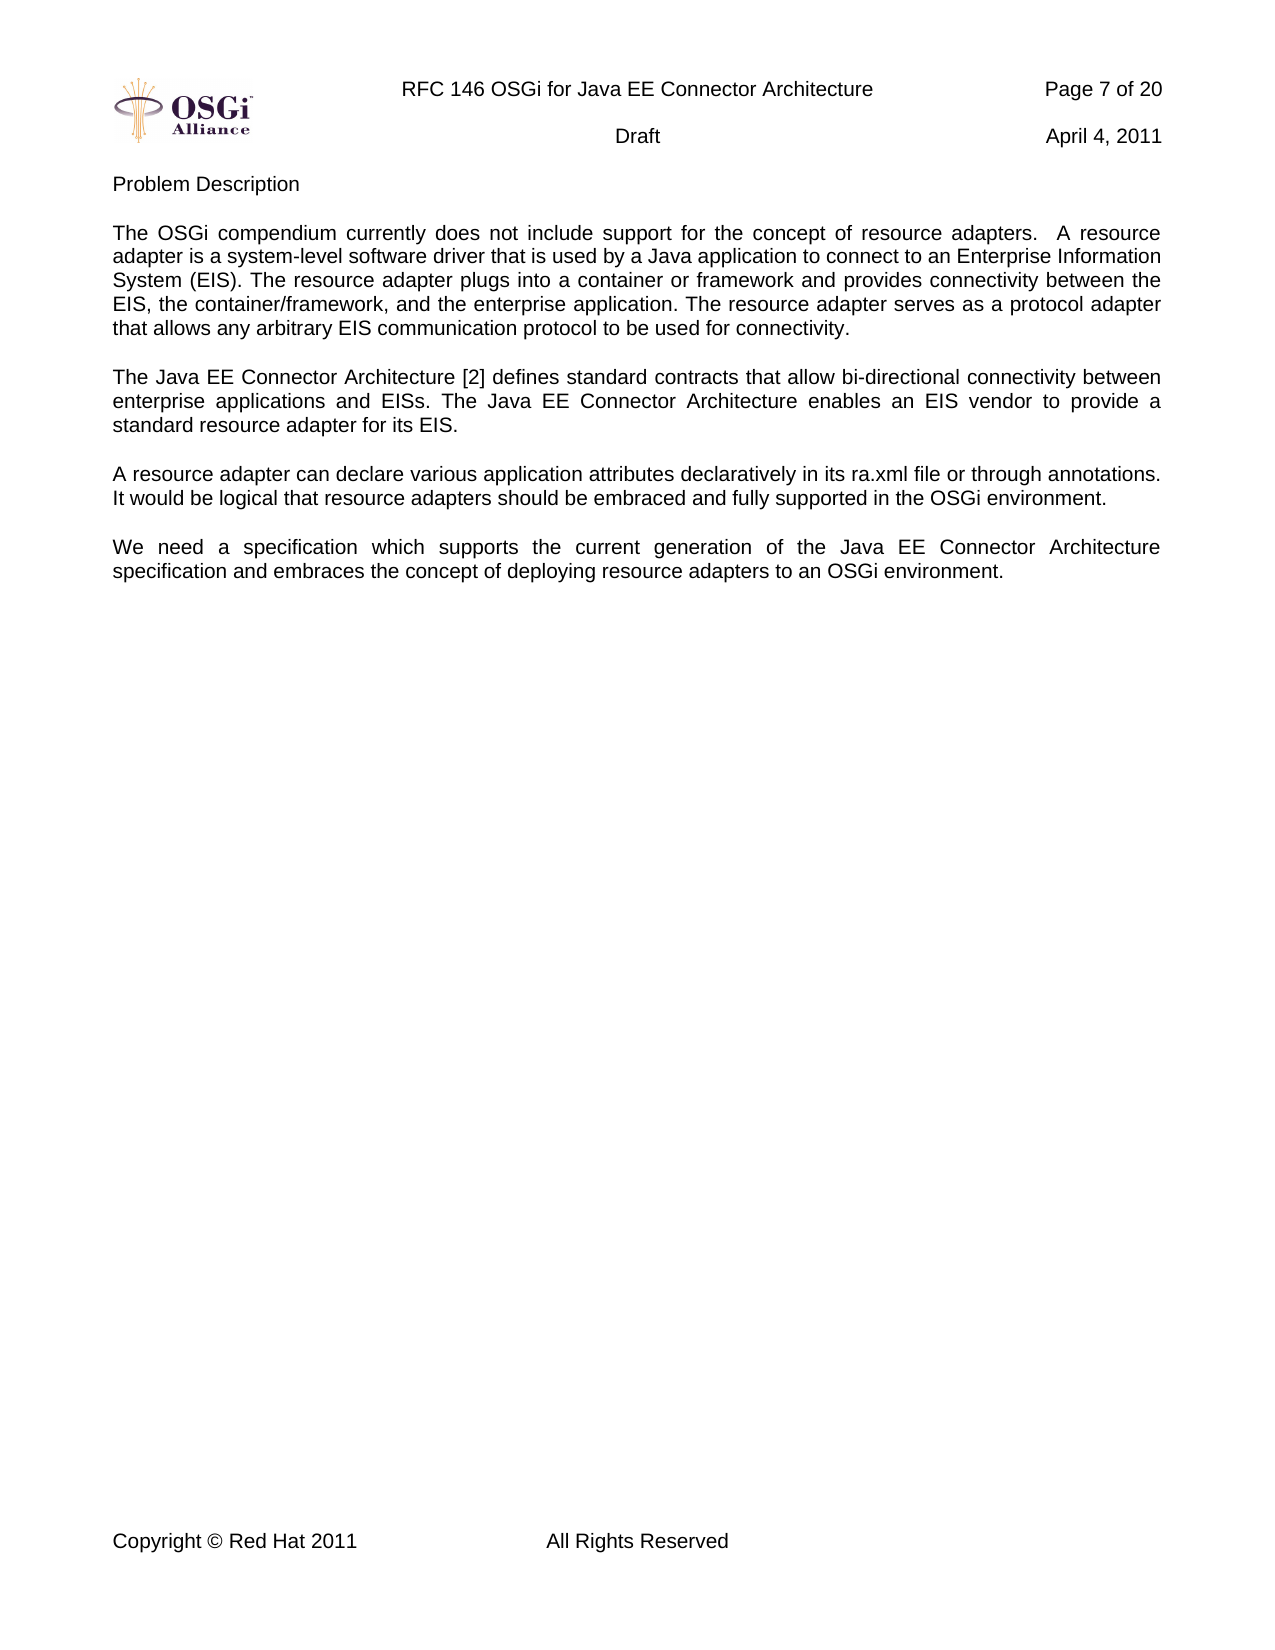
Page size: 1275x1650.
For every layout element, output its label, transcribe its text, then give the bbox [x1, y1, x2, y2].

picture [114, 78, 254, 143]
text Problem Description [112, 171, 1162, 195]
text A resource adapter can declare various application attributes declaratively in its ra.xml file or through annotations. It would be logical that resource adapters should be embraced and fully supported in the OSGi environment. [112, 462, 1162, 510]
text We need a specification which supports the current generation of the Java EE Connector Architecture specification and embraces the concept of deploying resource adapters to an OSGi environment. [112, 535, 1162, 583]
text The Java EE Connector Architecture [2] defines standard contracts that allow bi-directional connectivity between enterprise applications and EISs. The Java EE Connector Architecture enables an EIS vendor to provide a standard resource adapter for its EIS. [112, 365, 1162, 437]
text The OSGi compendium currently does not include support for the concept of resource adapters. A resource adapter is a system-level software driver that is used by a Java application to connect to an Enterprise Information System (EIS). The resource adapter plugs into a container or framework and provides connectivity between the EIS, the container/framework, and the enterprise application. The resource adapter serves as a protocol adapter that allows any arbitrary EIS communication protocol to be used for connectivity. [112, 220, 1162, 340]
